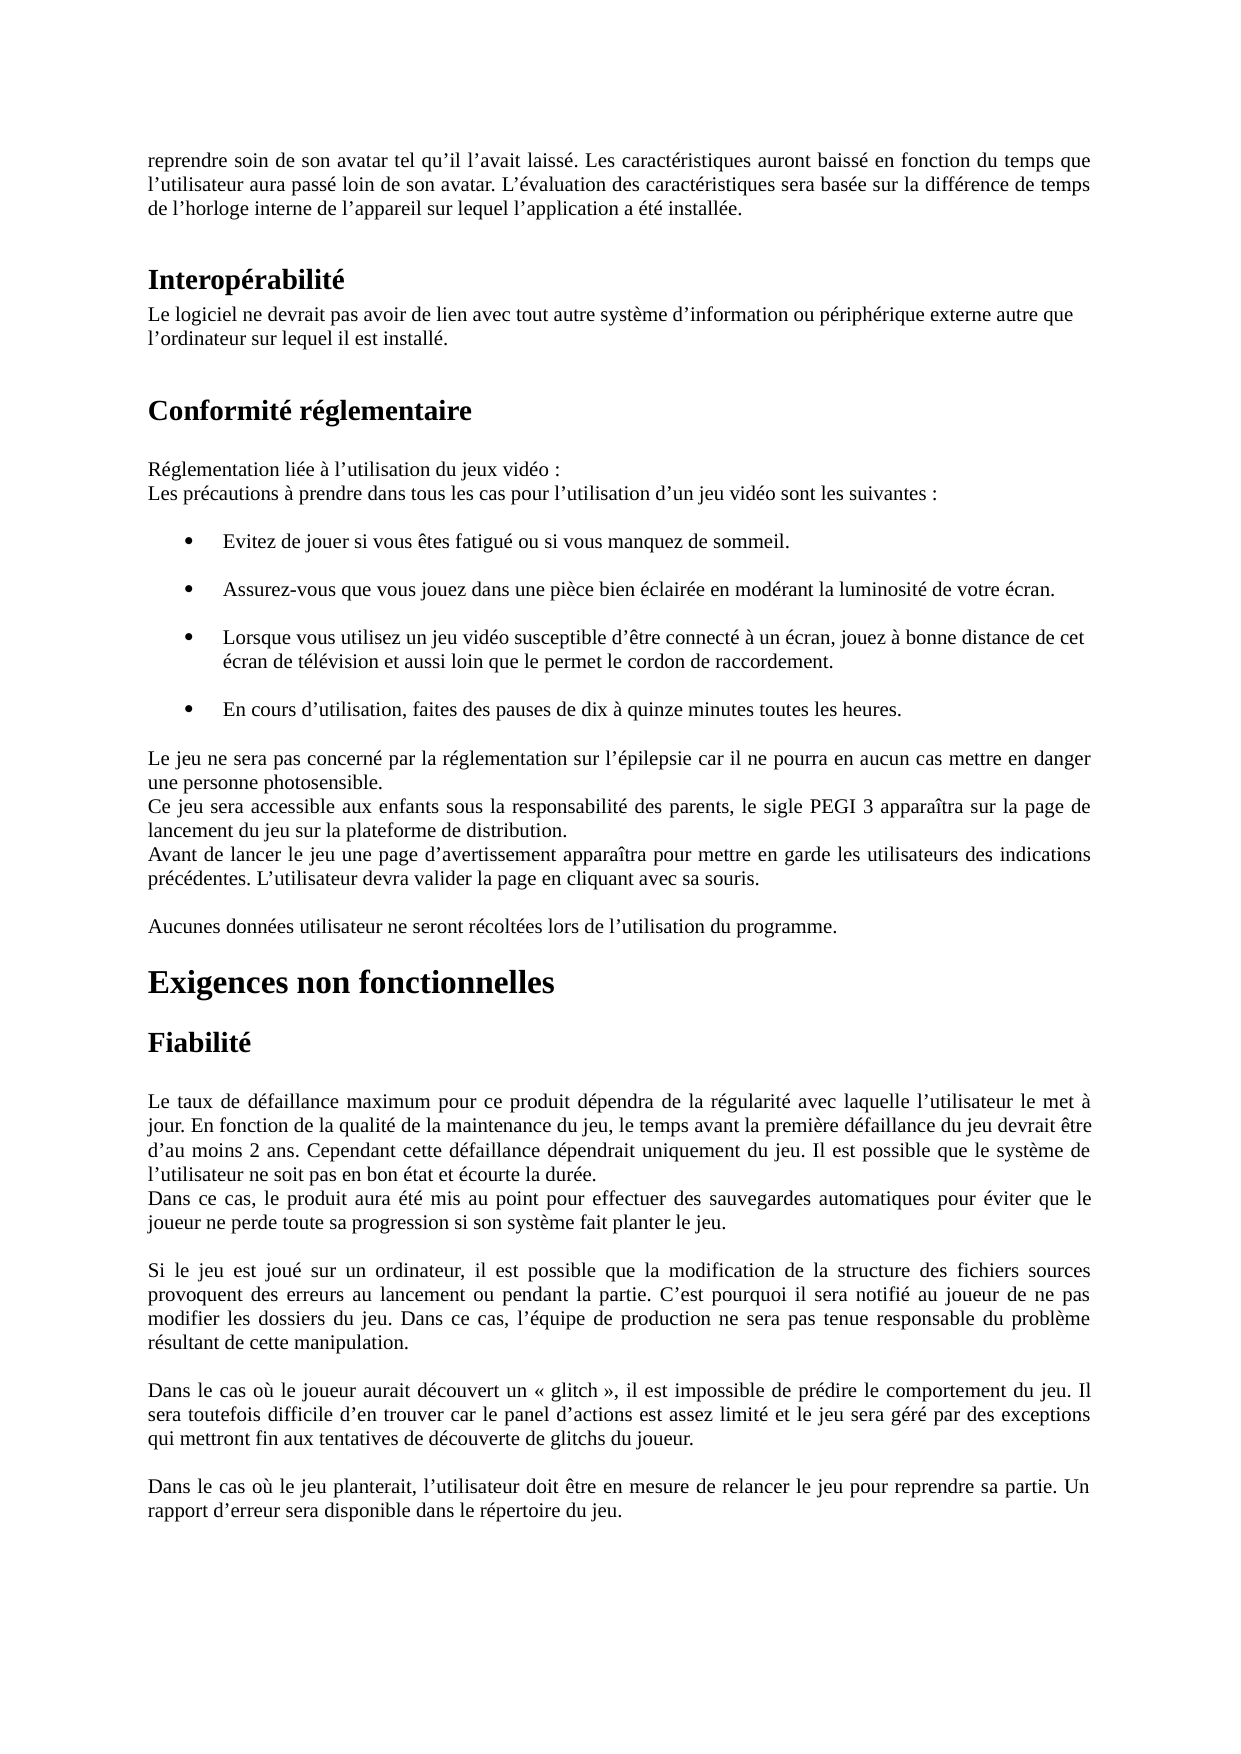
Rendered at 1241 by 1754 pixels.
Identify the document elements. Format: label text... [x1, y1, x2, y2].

list En cours d’utilisation, faites des pauses de dix à quinze minutes toutes les heures. [185, 697, 1093, 721]
text Avant de lancer le jeu une page d’avertissement apparaîtra pour mettre en garde les utilisateurs des indications précédentes. L’utilisateur devra valider la page en cliquant avec sa souris. [148, 842, 1093, 890]
text Aucunes données utilisateur ne seront récoltées lors de l’utilisation du programme. [148, 914, 1093, 938]
list Evitez de jouer si vous êtes fatigué ou si vous manquez de sommeil. [185, 529, 1093, 577]
subtitle Conformité réglementaire [148, 393, 1093, 426]
text Dans le cas où le jeu planterait, l’utilisateur doit être en mesure de relancer le jeu pour reprendre sa partie. Un rapport d’erreur sera disponible dans le répertoire du jeu. [148, 1474, 1093, 1522]
text Si le jeu est joué sur un ordinateur, il est possible que la modification de la structure des fichiers sources provoquent des erreurs au lancement ou pendant la partie. C’est pourquoi il sera notifié au joueur de ne pas modifier les dossiers du jeu. Dans ce cas, l’équipe de production ne sera pas tenue responsable du problème résultant de cette manipulation. [148, 1258, 1093, 1354]
subtitle Fiabilité [148, 1025, 1093, 1059]
list Assurez-vous que vous jouez dans une pièce bien éclairée en modérant la luminosité de votre écran. [185, 577, 1093, 625]
text reprendre soin de son avatar tel qu’il l’avait laissé. Les caractéristiques auront baissé en fonction du temps que l’utilisateur aura passé loin de son avatar. L’évaluation des caractéristiques sera basée sur la différence de temps de l’horloge interne de l’appareil sur lequel l’application a été installée. [148, 148, 1093, 220]
text Dans le cas où le joueur aurait découvert un « glitch », il est impossible de prédire le comportement du jeu. Il sera toutefois difficile d’en trouver car le panel d’actions est assez limité et le jeu sera géré par des exceptions qui mettront fin aux tentatives de découverte de glitchs du joueur. [148, 1378, 1093, 1450]
text Le taux de défaillance maximum pour ce produit dépendra de la régularité avec laquelle l’utilisateur le met à jour. En fonction de la qualité de la maintenance du jeu, le temps avant la première défaillance du jeu devrait être d’au moins 2 ans. Cependant cette défaillance dépendrait uniquement du jeu. Il est possible que le système de l’utilisateur ne soit pas en bon état et écourte la durée. [148, 1089, 1093, 1186]
text Dans ce cas, le produit aura été mis au point pour effectuer des sauvegardes automatiques pour éviter que le joueur ne perde toute sa progression si son système fait planter le jeu. [148, 1186, 1093, 1234]
subtitle Exigences non fonctionnelles [148, 962, 1093, 1001]
text Les précautions à prendre dans tous les cas pour l’utilisation d’un jeu vidéo sont les suivantes : [148, 481, 1093, 529]
list Lorsque vous utilisez un jeu vidéo susceptible d’être connecté à un écran, jouez à bonne distance de cet écran de télévision et aussi loin que le permet le cordon de raccordement. [185, 625, 1093, 697]
text Ce jeu sera accessible aux enfants sous la responsabilité des parents, le sigle PEGI 3 apparaîtra sur la page de lancement du jeu sur la plateforme de distribution. [148, 794, 1093, 842]
text Réglementation liée à l’utilisation du jeux vidéo : [148, 457, 1093, 481]
subtitle Interopérabilité [148, 262, 1093, 296]
text Le jeu ne sera pas concerné par la réglementation sur l’épilepsie car il ne pourra en aucun cas mettre en danger une personne photosensible. [148, 746, 1093, 794]
text Le logiciel ne devrait pas avoir de lien avec tout autre système d’information ou périphérique externe autre que l’ordinateur sur lequel il est installé. [148, 302, 1093, 350]
